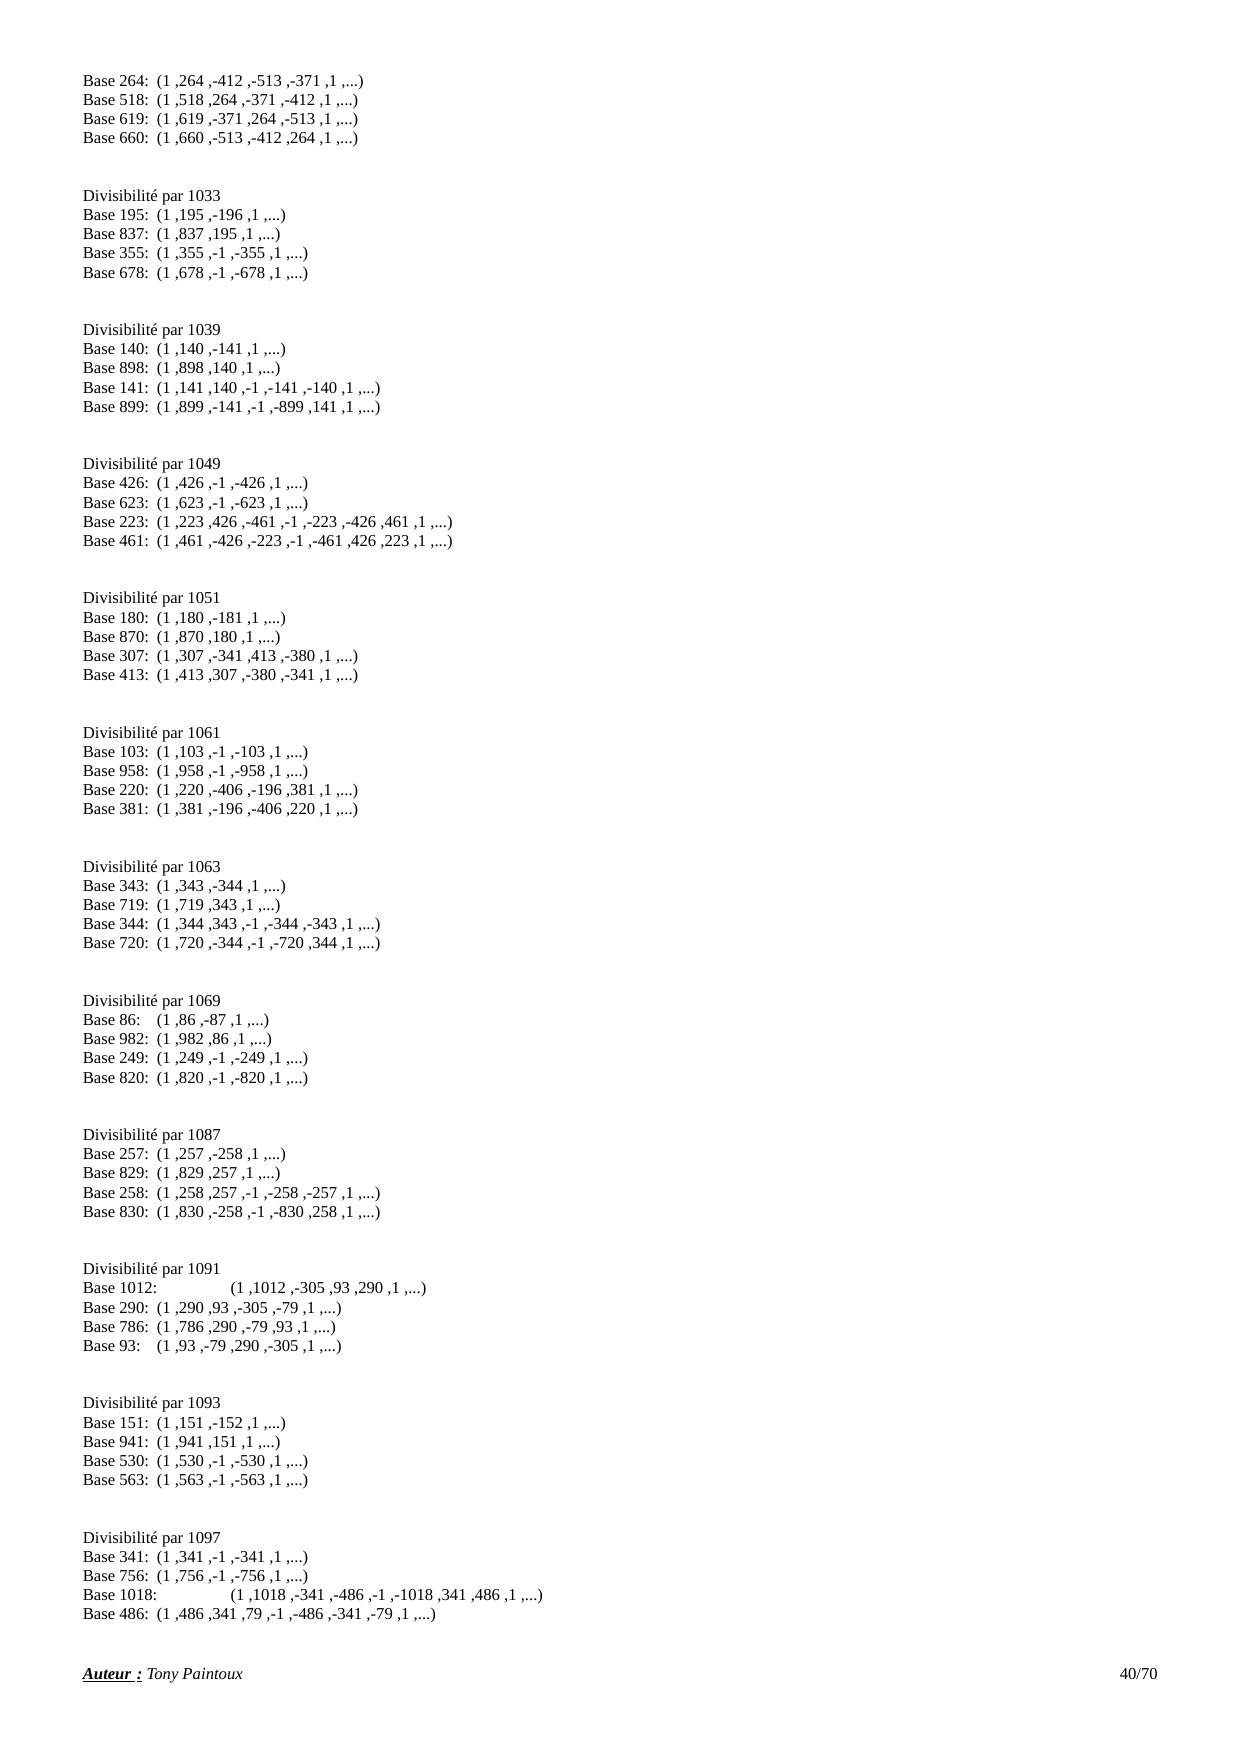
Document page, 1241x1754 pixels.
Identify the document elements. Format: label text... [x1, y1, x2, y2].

text Base 344: (1 ,344 ,343 ,-1 ,-344 ,-343 ,1 ,...) [83, 914, 1157, 933]
text Base 898: (1 ,898 ,140 ,1 ,...) [83, 358, 1157, 377]
text Base 249: (1 ,249 ,-1 ,-249 ,1 ,...) [83, 1048, 1157, 1067]
text Base 426: (1 ,426 ,-1 ,-426 ,1 ,...) [83, 473, 1157, 492]
text Divisibilité par 1061 [83, 722, 1157, 742]
text Base 1012: (1 ,1012 ,-305 ,93 ,290 ,1 ,...) [83, 1278, 1157, 1297]
text Base 756: (1 ,756 ,-1 ,-756 ,1 ,...) [83, 1566, 1157, 1585]
text Base 486: (1 ,486 ,341 ,79 ,-1 ,-486 ,-341 ,-79 ,1 ,...) [83, 1604, 1157, 1623]
text Base 1018: (1 ,1018 ,-341 ,-486 ,-1 ,-1018 ,341 ,486 ,1 ,...) [83, 1585, 1157, 1604]
text Base 829: (1 ,829 ,257 ,1 ,...) [83, 1163, 1157, 1182]
text Base 786: (1 ,786 ,290 ,-79 ,93 ,1 ,...) [83, 1317, 1157, 1336]
text Divisibilité par 1069 [83, 991, 1157, 1010]
text Base 820: (1 ,820 ,-1 ,-820 ,1 ,...) [83, 1067, 1157, 1087]
text Base 290: (1 ,290 ,93 ,-305 ,-79 ,1 ,...) [83, 1297, 1157, 1317]
text Base 86: (1 ,86 ,-87 ,1 ,...) [83, 1010, 1157, 1029]
text Divisibilité par 1051 [83, 588, 1157, 607]
text Divisibilité par 1097 [83, 1527, 1157, 1547]
text Base 381: (1 ,381 ,-196 ,-406 ,220 ,1 ,...) [83, 799, 1157, 818]
text Base 899: (1 ,899 ,-141 ,-1 ,-899 ,141 ,1 ,...) [83, 397, 1157, 416]
text Base 619: (1 ,619 ,-371 ,264 ,-513 ,1 ,...) [83, 109, 1157, 128]
text Base 141: (1 ,141 ,140 ,-1 ,-141 ,-140 ,1 ,...) [83, 377, 1157, 397]
text Base 258: (1 ,258 ,257 ,-1 ,-258 ,-257 ,1 ,...) [83, 1182, 1157, 1202]
text Base 678: (1 ,678 ,-1 ,-678 ,1 ,...) [83, 262, 1157, 282]
text Base 307: (1 ,307 ,-341 ,413 ,-380 ,1 ,...) [83, 646, 1157, 665]
text Divisibilité par 1033 [83, 186, 1157, 205]
text Base 660: (1 ,660 ,-513 ,-412 ,264 ,1 ,...) [83, 128, 1157, 147]
text Divisibilité par 1087 [83, 1125, 1157, 1144]
text Base 264: (1 ,264 ,-412 ,-513 ,-371 ,1 ,...) [83, 71, 1157, 90]
text Base 343: (1 ,343 ,-344 ,1 ,...) [83, 876, 1157, 895]
text Base 223: (1 ,223 ,426 ,-461 ,-1 ,-223 ,-426 ,461 ,1 ,...) [83, 512, 1157, 531]
text Base 355: (1 ,355 ,-1 ,-355 ,1 ,...) [83, 243, 1157, 262]
text Base 563: (1 ,563 ,-1 ,-563 ,1 ,...) [83, 1470, 1157, 1489]
text Base 103: (1 ,103 ,-1 ,-103 ,1 ,...) [83, 742, 1157, 761]
text Base 180: (1 ,180 ,-181 ,1 ,...) [83, 607, 1157, 627]
text Base 518: (1 ,518 ,264 ,-371 ,-412 ,1 ,...) [83, 90, 1157, 109]
text Base 720: (1 ,720 ,-344 ,-1 ,-720 ,344 ,1 ,...) [83, 933, 1157, 952]
text Divisibilité par 1049 [83, 454, 1157, 473]
text Base 257: (1 ,257 ,-258 ,1 ,...) [83, 1144, 1157, 1163]
text Base 140: (1 ,140 ,-141 ,1 ,...) [83, 339, 1157, 358]
text Divisibilité par 1039 [83, 320, 1157, 339]
text Base 719: (1 ,719 ,343 ,1 ,...) [83, 895, 1157, 914]
text Base 982: (1 ,982 ,86 ,1 ,...) [83, 1029, 1157, 1048]
text Base 530: (1 ,530 ,-1 ,-530 ,1 ,...) [83, 1451, 1157, 1470]
text Divisibilité par 1063 [83, 857, 1157, 876]
text Base 837: (1 ,837 ,195 ,1 ,...) [83, 224, 1157, 243]
text Base 220: (1 ,220 ,-406 ,-196 ,381 ,1 ,...) [83, 780, 1157, 799]
text Base 341: (1 ,341 ,-1 ,-341 ,1 ,...) [83, 1547, 1157, 1566]
text Base 623: (1 ,623 ,-1 ,-623 ,1 ,...) [83, 492, 1157, 512]
text Base 941: (1 ,941 ,151 ,1 ,...) [83, 1432, 1157, 1451]
text Base 413: (1 ,413 ,307 ,-380 ,-341 ,1 ,...) [83, 665, 1157, 684]
text Base 958: (1 ,958 ,-1 ,-958 ,1 ,...) [83, 761, 1157, 780]
text Base 870: (1 ,870 ,180 ,1 ,...) [83, 627, 1157, 646]
text Base 93: (1 ,93 ,-79 ,290 ,-305 ,1 ,...) [83, 1336, 1157, 1355]
text Base 461: (1 ,461 ,-426 ,-223 ,-1 ,-461 ,426 ,223 ,1 ,...) [83, 531, 1157, 550]
text Base 195: (1 ,195 ,-196 ,1 ,...) [83, 205, 1157, 224]
text Divisibilité par 1091 [83, 1259, 1157, 1278]
text Base 830: (1 ,830 ,-258 ,-1 ,-830 ,258 ,1 ,...) [83, 1202, 1157, 1221]
text Divisibilité par 1093 [83, 1393, 1157, 1412]
text Base 151: (1 ,151 ,-152 ,1 ,...) [83, 1412, 1157, 1432]
